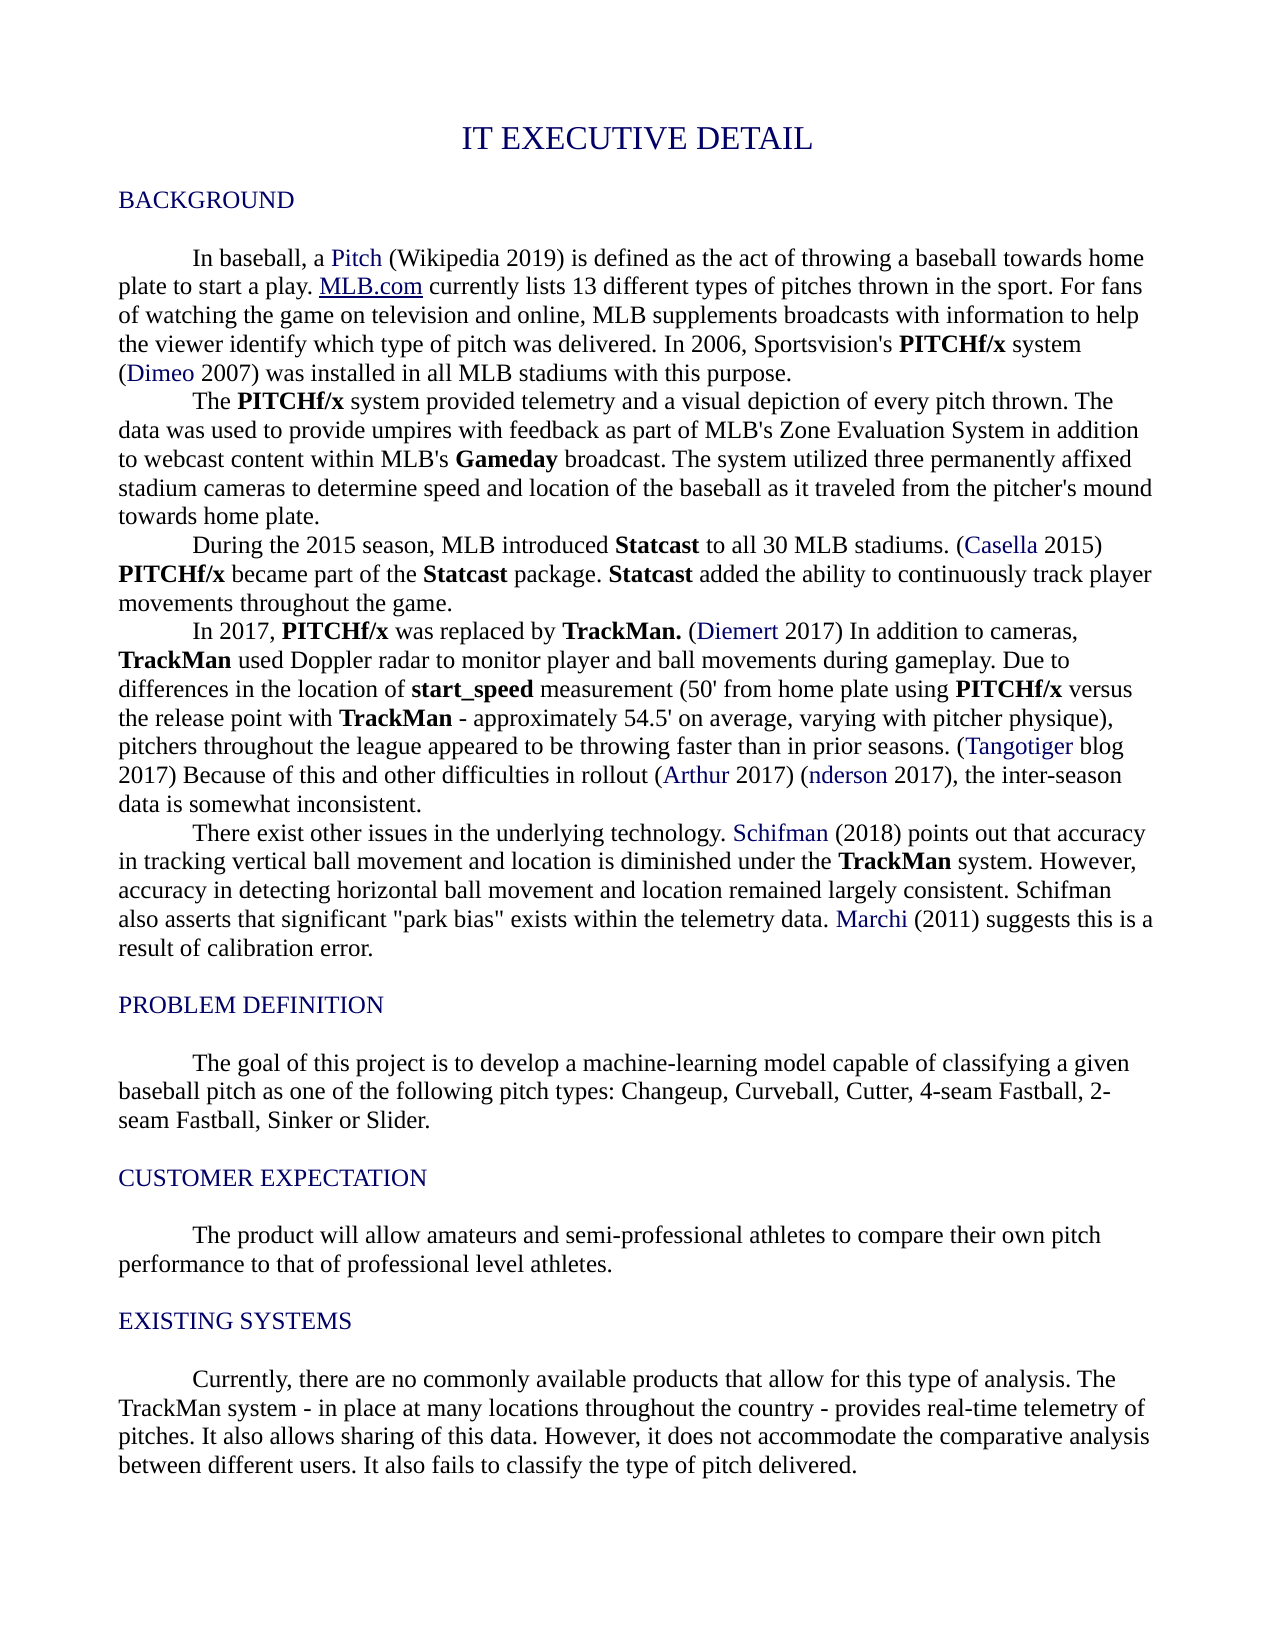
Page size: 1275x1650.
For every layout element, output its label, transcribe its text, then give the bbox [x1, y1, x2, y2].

text In 2017, PITCHf/x was replaced by TrackMan. (Diemert 2017) In addition to cameras, TrackMan used Doppler radar to monitor player and ball movements during gameplay. Due to differences in the location of start_speed measurement (50' from home plate using PITCHf/x versus the release point with TrackMan - approximately 54.5' on average, varying with pitcher physique), pitchers throughout the league appeared to be throwing faster than in prior seasons. (Tangotiger blog 2017) Because of this and other difficulties in rollout (Arthur 2017) (nderson 2017), the inter-season data is somewhat inconsistent. [118, 616, 1157, 818]
text IT EXECUTIVE DETAIL [118, 118, 1157, 156]
text BACKGROUND [118, 185, 1157, 214]
text Currently, there are no commonly available products that allow for this type of analysis. The TrackMan system - in place at many locations throughout the country - provides real-time telemetry of pitches. It also allows sharing of this data. However, it does not accommodate the comparative analysis between different users. It also fails to classify the type of pitch delivered. [118, 1364, 1157, 1479]
text The product will allow amateurs and semi-professional athletes to compare their own pitch performance to that of professional level athletes. [118, 1220, 1157, 1278]
text There exist other issues in the underlying technology. Schifman (2018) points out that accuracy in tracking vertical ball movement and location is diminished under the TrackMan system. However, accuracy in detecting horizontal ball movement and location remained largely consistent. Schifman also asserts that significant "park bias" exists within the telemetry data. Marchi (2011) suggests this is a result of calibration error. [118, 818, 1157, 961]
text EXISTING SYSTEMS [118, 1306, 1157, 1335]
text In baseball, a Pitch (Wikipedia 2019) is defined as the act of throwing a baseball towards home plate to start a play. MLB.com currently lists 13 different types of pitches thrown in the sport. For fans of watching the game on television and online, MLB supplements broadcasts with information to help the viewer identify which type of pitch was delivered. In 2006, Sportsvision's PITCHf/x system (Dimeo 2007) was installed in all MLB stadiums with this purpose. [118, 243, 1157, 386]
text During the 2015 season, MLB introduced Statcast to all 30 MLB stadiums. (Casella 2015) PITCHf/x became part of the Statcast package. Statcast added the ability to continuously track player movements throughout the game. [118, 530, 1157, 616]
text The PITCHf/x system provided telemetry and a visual depiction of every pitch thrown. The data was used to provide umpires with feedback as part of MLB's Zone Evaluation System in addition to webcast content within MLB's Gameday broadcast. The system utilized three permanently affixed stadium cameras to determine speed and location of the baseball as it traveled from the pitcher's mound towards home plate. [118, 386, 1157, 530]
text CUSTOMER EXPECTATION [118, 1163, 1157, 1191]
text PROBLEM DEFINITION [118, 990, 1157, 1019]
text The goal of this project is to develop a machine-learning model capable of classifying a given baseball pitch as one of the following pitch types: Changeup, Curveball, Cutter, 4-seam Fastball, 2-seam Fastball, Sinker or Slider. [118, 1048, 1157, 1134]
